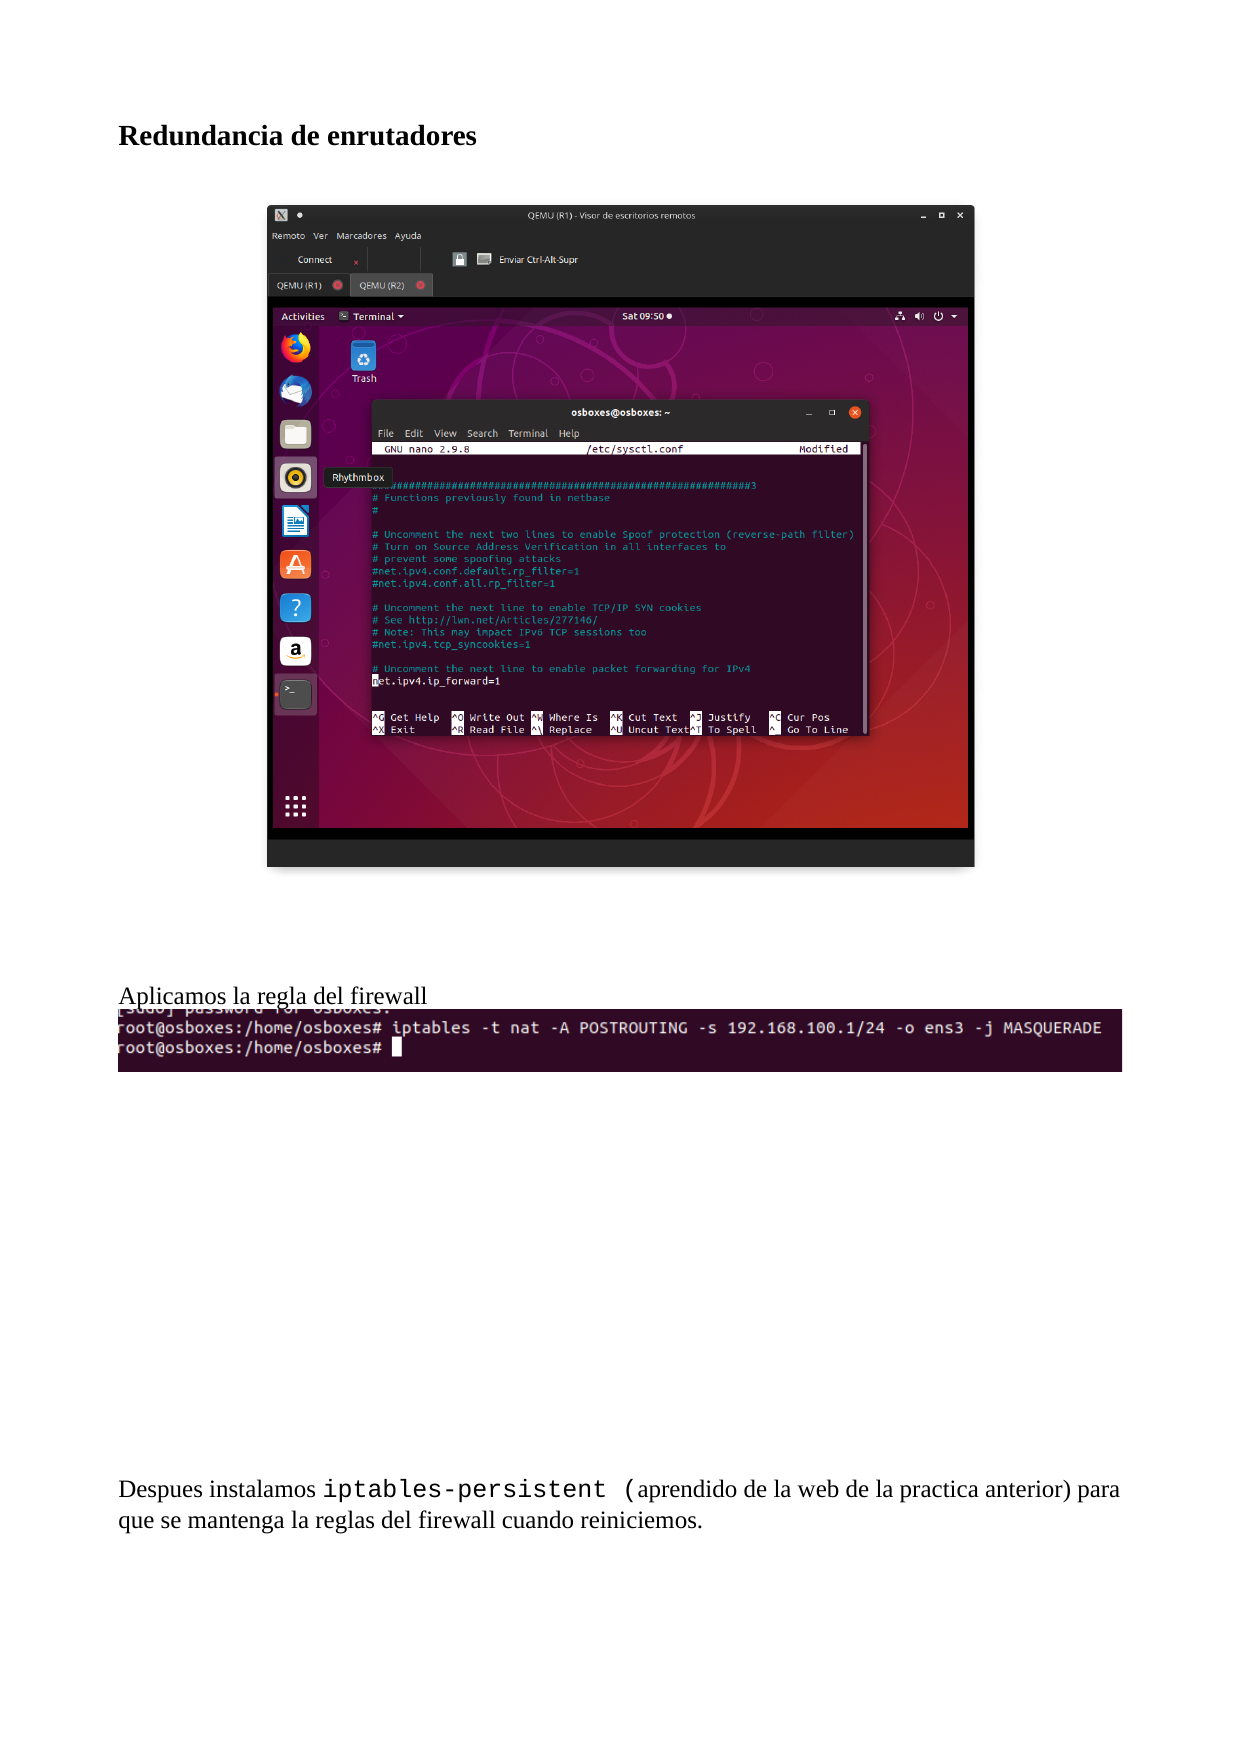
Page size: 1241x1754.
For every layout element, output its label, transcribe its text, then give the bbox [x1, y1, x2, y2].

picture [216, 181, 1025, 924]
text Aplicamos la regla del firewall [118, 981, 1122, 1009]
picture [118, 1009, 1123, 1072]
text Despues instalamos iptables-persistent (aprendido de la web de la practica anterior) para que se mantenga la reglas del firewall cuando reiniciemos. [118, 1474, 1122, 1534]
